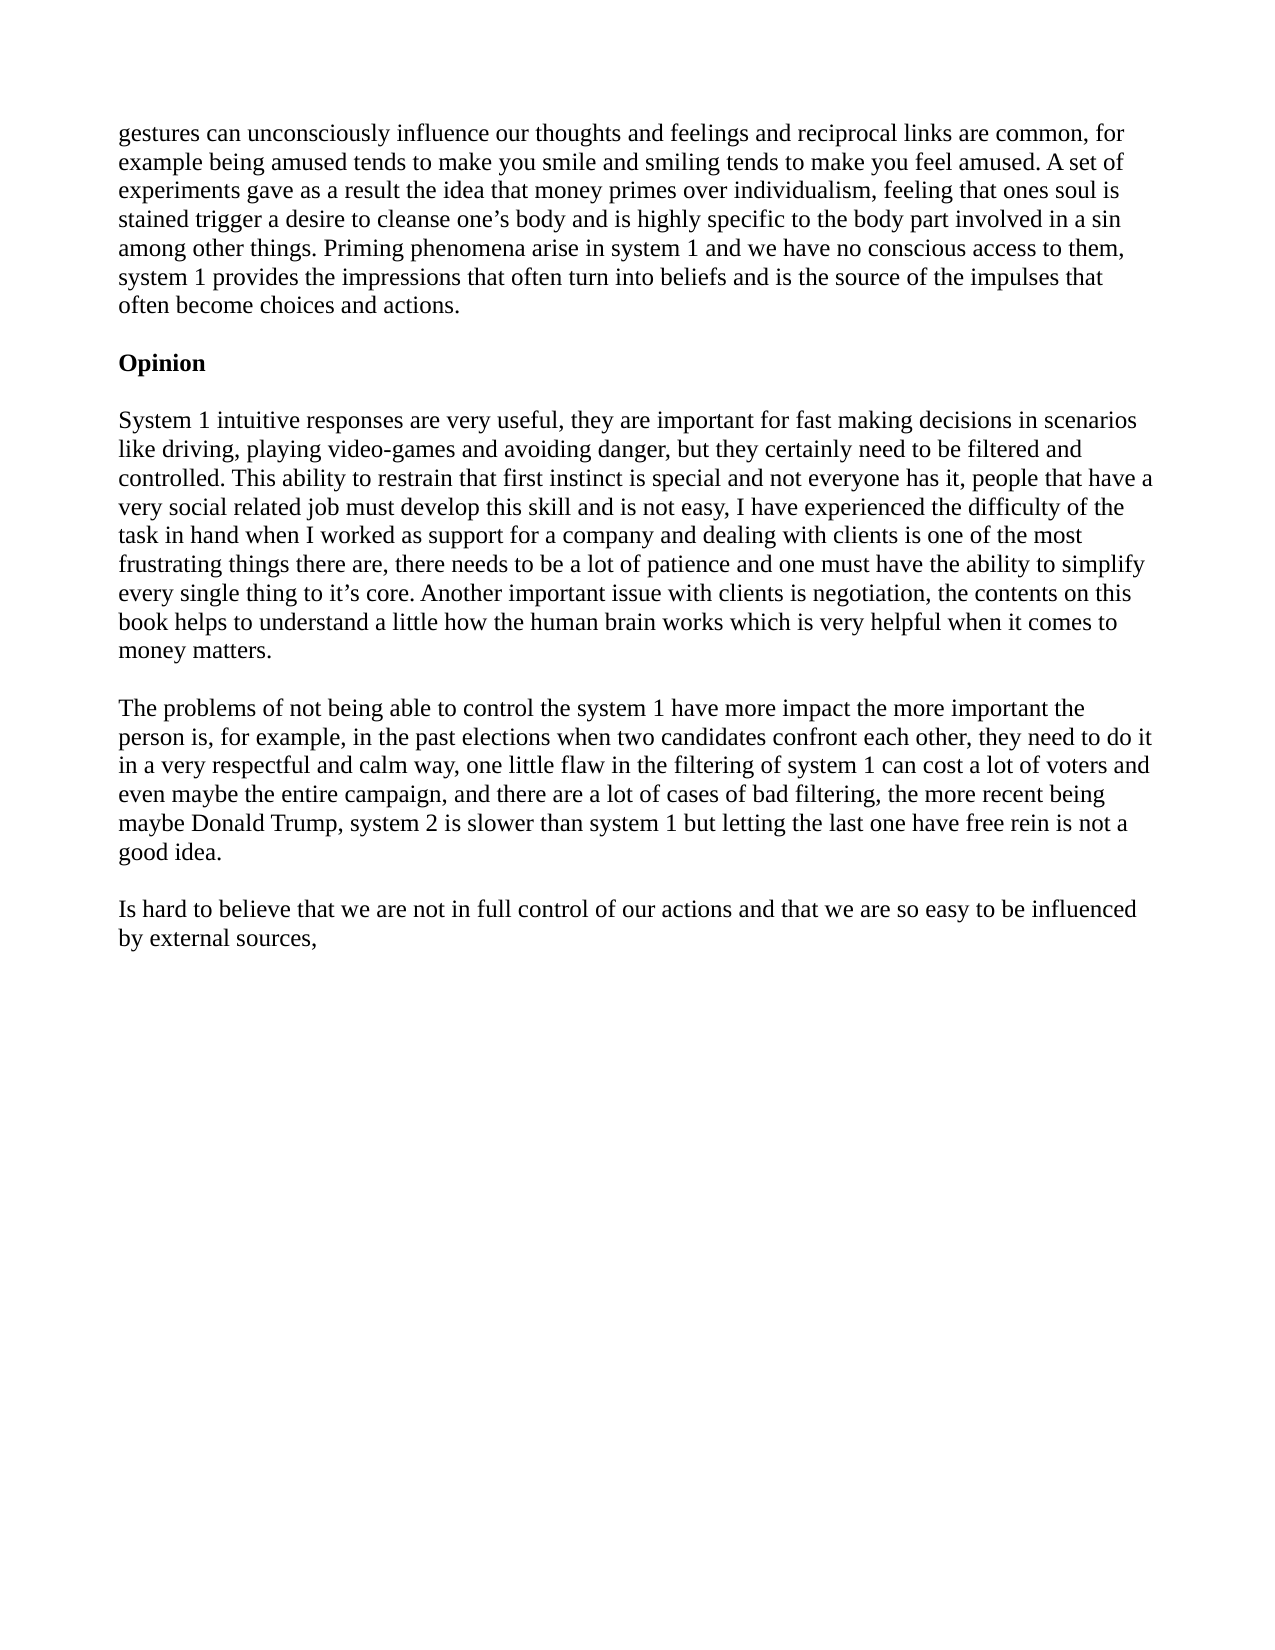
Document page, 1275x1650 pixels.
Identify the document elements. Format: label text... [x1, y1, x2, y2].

text Is hard to believe that we are not in full control of our actions and that we are so easy to be influenced by external sources, [118, 894, 1157, 952]
text Opinion [118, 348, 1157, 377]
text System 1 intuitive responses are very useful, they are important for fast making decisions in scenarios like driving, playing video-games and avoiding danger, but they certainly need to be filtered and controlled. This ability to restrain that first instinct is special and not everyone has it, people that have a very social related job must develop this skill and is not easy, I have experienced the difficulty of the task in hand when I worked as support for a company and dealing with clients is one of the most frustrating things there are, there needs to be a lot of patience and one must have the ability to simplify every single thing to it’s core. Another important issue with clients is negotiation, the contents on this book helps to understand a little how the human brain works which is very helpful when it comes to money matters. [118, 406, 1157, 664]
text gestures can unconsciously influence our thoughts and feelings and reciprocal links are common, for example being amused tends to make you smile and smiling tends to make you feel amused. A set of experiments gave as a result the idea that money primes over individualism, feeling that ones soul is stained trigger a desire to cleanse one’s body and is highly specific to the body part involved in a sin among other things. Priming phenomena arise in system 1 and we have no conscious access to them, system 1 provides the impressions that often turn into beliefs and is the source of the impulses that often become choices and actions. [118, 118, 1157, 319]
text The problems of not being able to control the system 1 have more impact the more important the person is, for example, in the past elections when two candidates confront each other, they need to do it in a very respectful and calm way, one little flaw in the filtering of system 1 can cost a lot of voters and even maybe the entire campaign, and there are a lot of cases of bad filtering, the more recent being maybe Donald Trump, system 2 is slower than system 1 but letting the last one have free rein is not a good idea. [118, 693, 1157, 866]
